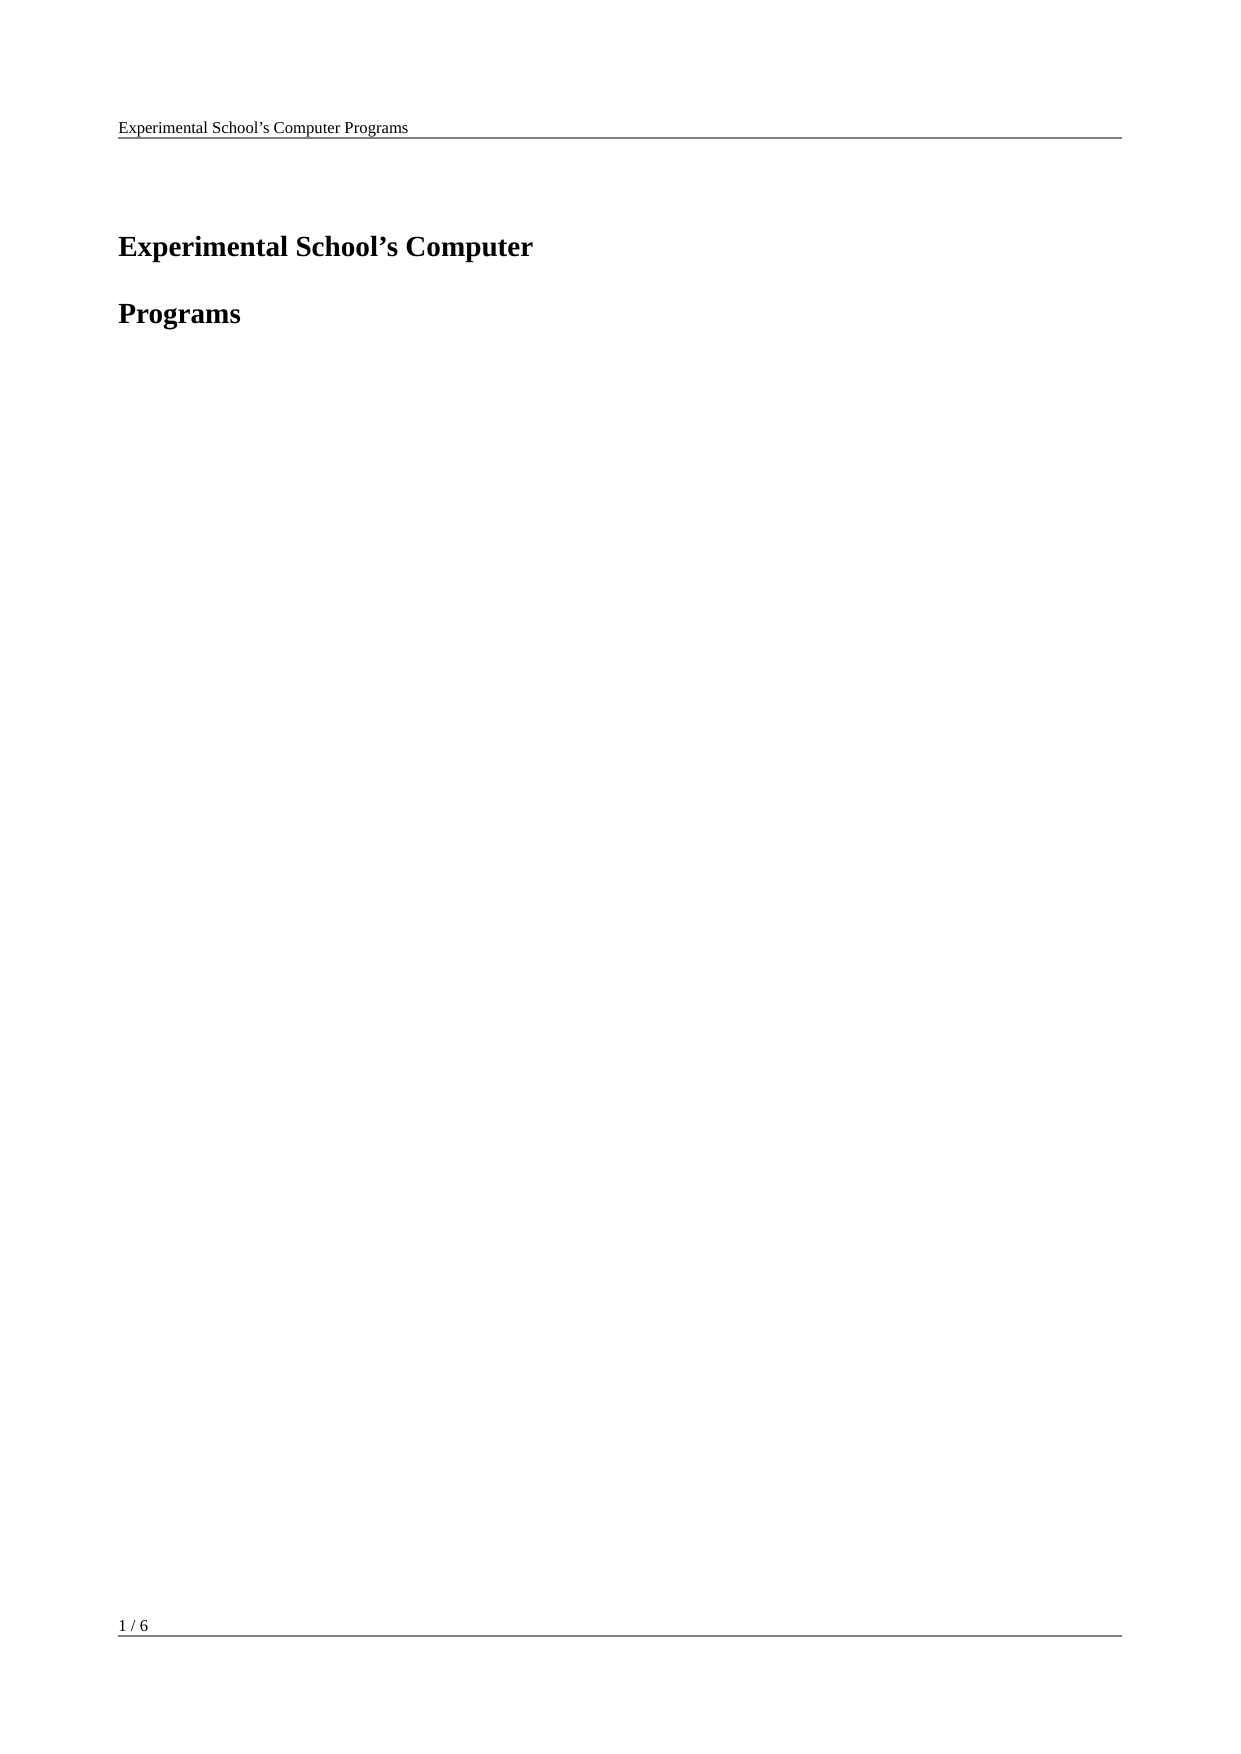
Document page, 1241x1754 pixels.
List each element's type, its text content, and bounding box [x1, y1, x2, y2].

text Experimental School’s Computer [118, 229, 1122, 263]
text Programs [118, 297, 1122, 330]
